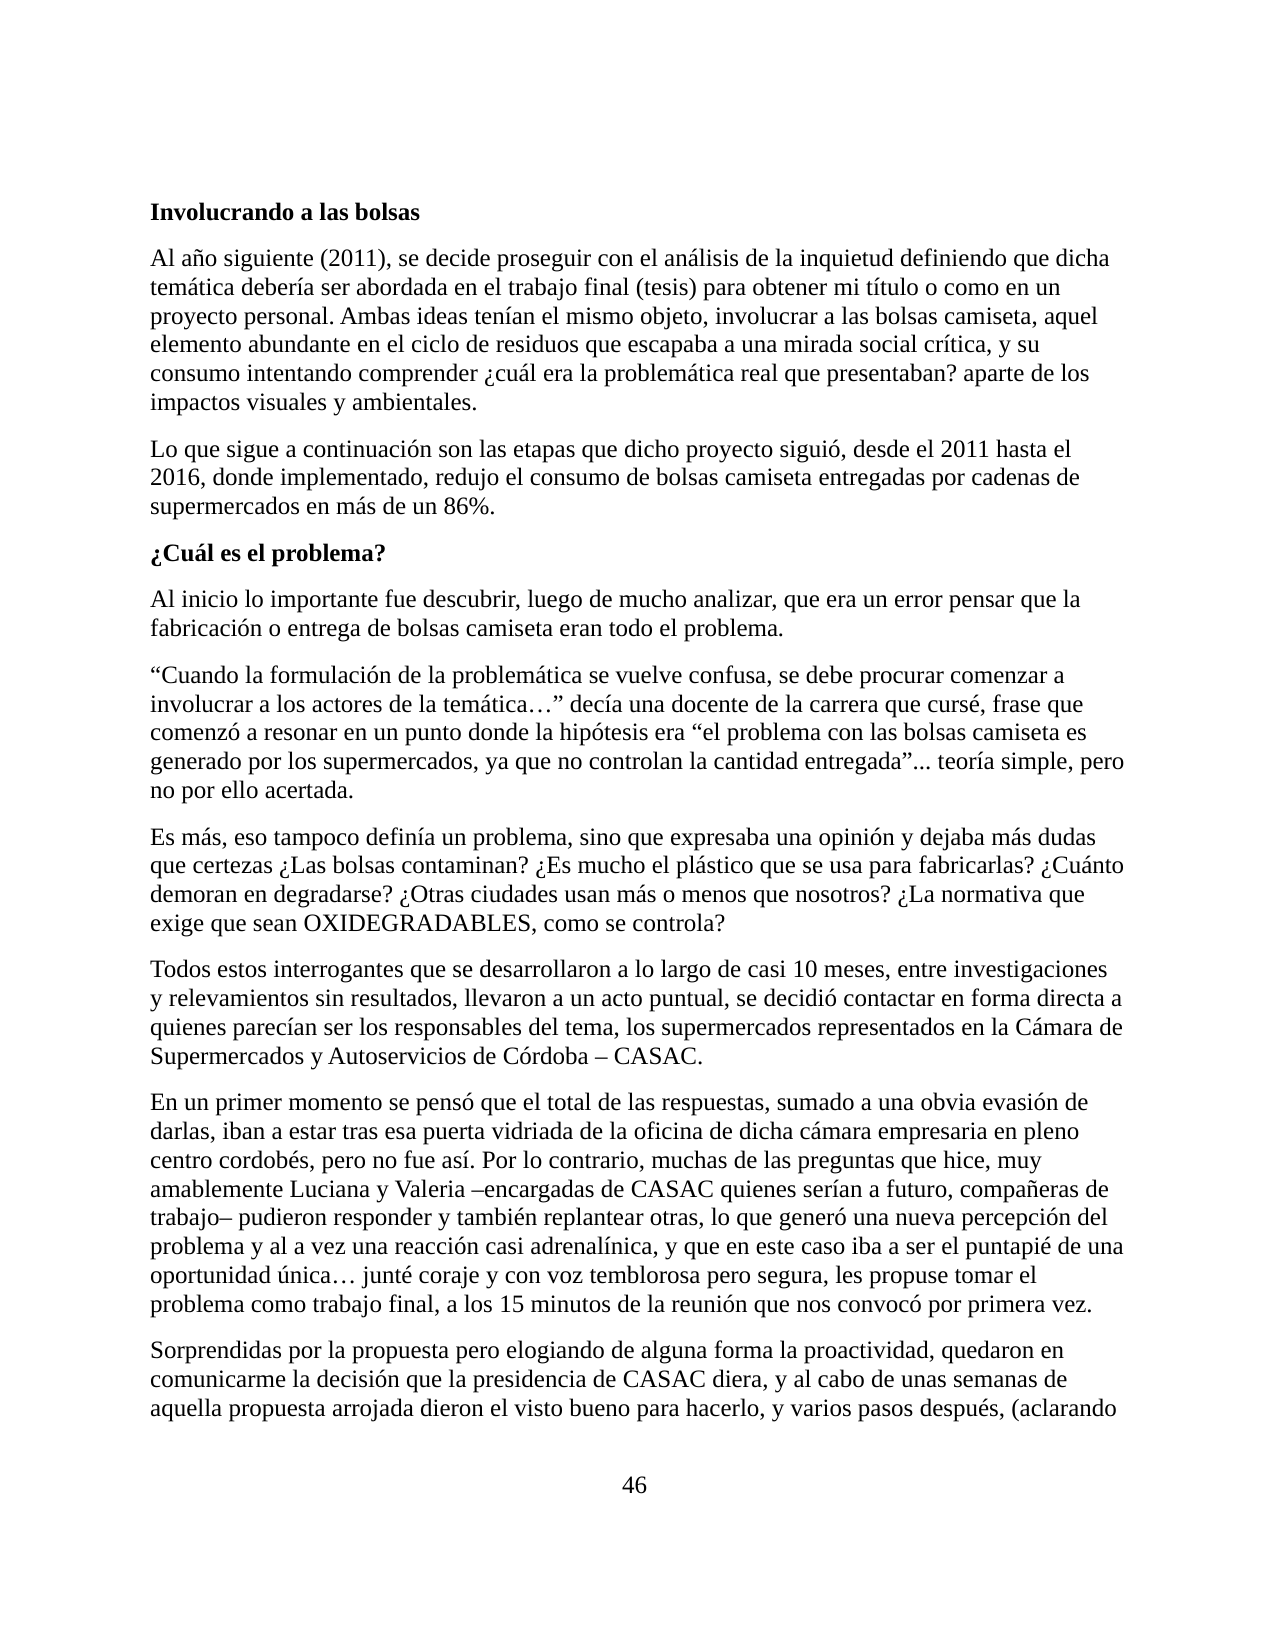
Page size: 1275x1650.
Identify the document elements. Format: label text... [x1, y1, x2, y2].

text Todos estos interrogantes que se desarrollaron a lo largo de casi 10 meses, entre investigaciones y relevamientos sin resultados, llevaron a un acto puntual, se decidió contactar en forma directa a quienes parecían ser los responsables del tema, los supermercados representados en la Cámara de Supermercados y Autoservicios de Córdoba – CASAC. [150, 954, 1125, 1069]
text Es más, eso tampoco definía un problema, sino que expresaba una opinión y dejaba más dudas que certezas ¿Las bolsas contaminan? ¿Es mucho el plástico que se usa para fabricarlas? ¿Cuánto demoran en degradarse? ¿Otras ciudades usan más o menos que nosotros? ¿La normativa que exige que sean OXIDEGRADABLES, como se controla? [150, 822, 1125, 937]
text En un primer momento se pensó que el total de las respuestas, sumado a una obvia evasión de darlas, iban a estar tras esa puerta vidriada de la oficina de dicha cámara empresaria en pleno centro cordobés, pero no fue así. Por lo contrario, muchas de las preguntas que hice, muy amablemente Luciana y Valeria –encargadas de CASAC quienes serían a futuro, compañeras de trabajo– pudieron responder y también replantear otras, lo que generó una nueva percepción del problema y al a vez una reacción casi adrenalínica, y que en este caso iba a ser el puntapié de una oportunidad única… junté coraje y con voz temblorosa pero segura, les propuse tomar el problema como trabajo final, a los 15 minutos de la reunión que nos convocó por primera vez. [150, 1087, 1125, 1317]
text ¿Cuál es el problema? [150, 538, 1125, 567]
text Al inicio lo importante fue descubrir, luego de mucho analizar, que era un error pensar que la fabricación o entrega de bolsas camiseta eran todo el problema. [150, 584, 1125, 642]
text “Cuando la formulación de la problemática se vuelve confusa, se debe procurar comenzar a involucrar a los actores de la temática…” decía una docente de la carrera que cursé, frase que comenzó a resonar en un punto donde la hipótesis era “el problema con las bolsas camiseta es generado por los supermercados, ya que no controlan la cantidad entregada”... teoría simple, pero no por ello acertada. [150, 660, 1125, 804]
text Lo que sigue a continuación son las etapas que dicho proyecto siguió, desde el 2011 hasta el 2016, donde implementado, redujo el consumo de bolsas camiseta entregadas por cadenas de supermercados en más de un 86%. [150, 434, 1125, 520]
text Sorprendidas por la propuesta pero elogiando de alguna forma la proactividad, quedaron en comunicarme la decisión que la presidencia de CASAC diera, y al cabo de unas semanas de aquella propuesta arrojada dieron el visto bueno para hacerlo, y varios pasos después, (aclarando [150, 1335, 1125, 1422]
text Al año siguiente (2011), se decide proseguir con el análisis de la inquietud definiendo que dicha temática debería ser abordada en el trabajo final (tesis) para obtener mi título o como en un proyecto personal. Ambas ideas tenían el mismo objeto, involucrar a las bolsas camiseta, aquel elemento abundante en el ciclo de residuos que escapaba a una mirada social crítica, y su consumo intentando comprender ¿cuál era la problemática real que presentaban? aparte de los impactos visuales y ambientales. [150, 243, 1125, 416]
text Involucrando a las bolsas [150, 197, 1125, 225]
